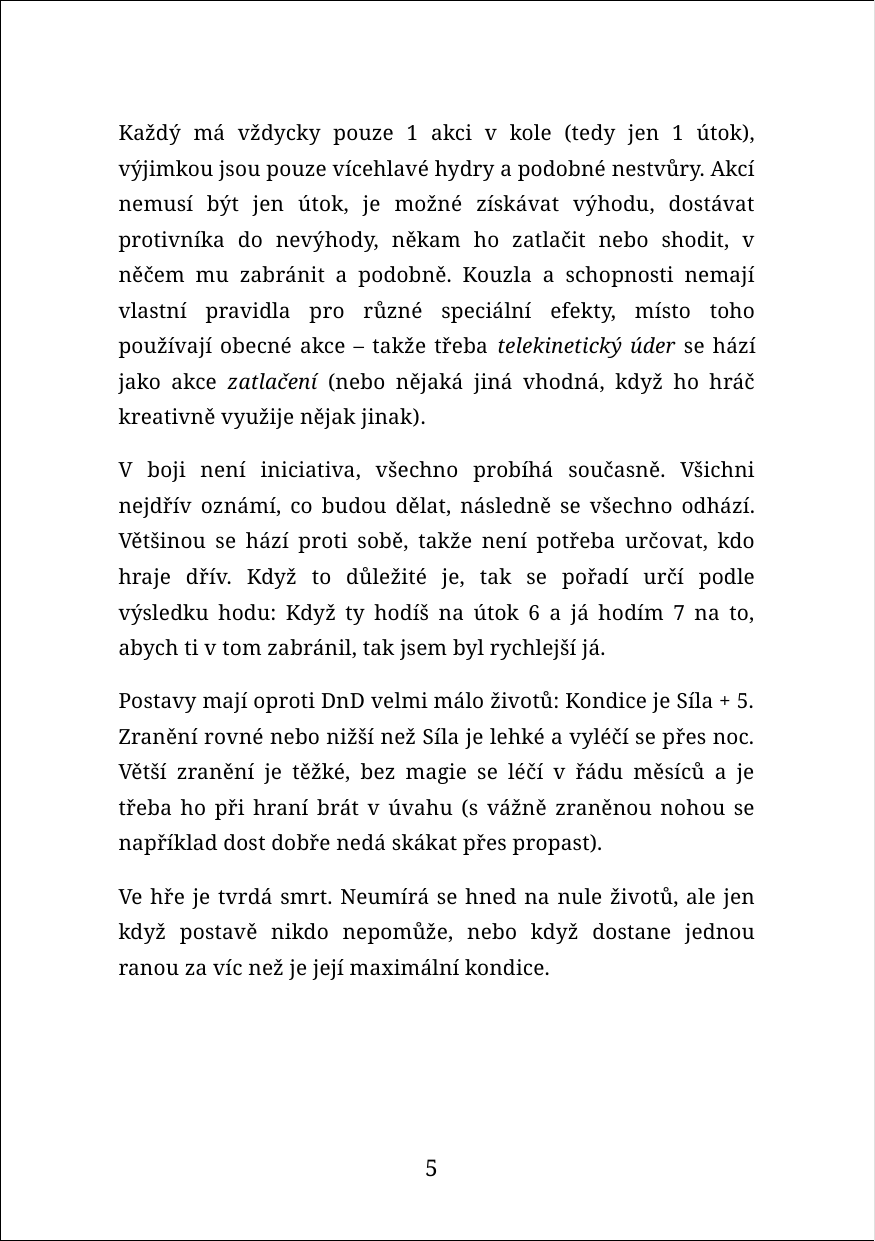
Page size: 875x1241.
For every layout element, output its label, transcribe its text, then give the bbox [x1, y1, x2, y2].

text Postavy mají oproti DnD velmi málo životů: Kondice je Síla + 5. Zranění rovné nebo nižší než Síla je lehké a vyléčí se přes noc. Větší zranění je těžké, bez magie se léčí v řádu měsíců a je třeba ho při hraní brát v úvahu (s vážně zraněnou nohou se například dost dobře nedá skákat přes propast). [118, 686, 756, 857]
text V boji není iniciativa, všechno probíhá současně. Všichni nejdřív oznámí, co budou dělat, následně se všechno odhází. Většinou se hází proti sobě, takže není potřeba určovat, kdo hraje dřív. Když to důležité je, tak se pořadí určí podle výsledku hodu: Když ty hodíš na útok 6 a já hodím 7 na to, abych ti v tom zabránil, tak jsem byl rychlejší já. [118, 456, 756, 662]
text Každý má vždycky pouze 1 akci v kole (tedy jen 1 útok), výjimkou jsou pouze vícehlavé hydry a podobné nestvůry. Akcí nemusí být jen útok, je možné získávat výhodu, dostávat protivníka do nevýhody, někam ho zatlačit nebo shodit, v něčem mu zabránit a podobně. Kouzla a schopnosti nemají vlastní pravidla pro různé speciální efekty, místo toho používají obecné akce – takže třeba telekinetický úder se hází jako akce zatlačení (nebo nějaká jiná vhodná, když ho hráč kreativně využije nějak jinak). [118, 118, 756, 431]
text Ve hře je tvrdá smrt. Neumírá se hned na nule životů, ale jen když postavě nikdo nepomůže, nebo když dostane jednou ranou za víc než je její maximální kondice. [118, 882, 756, 981]
